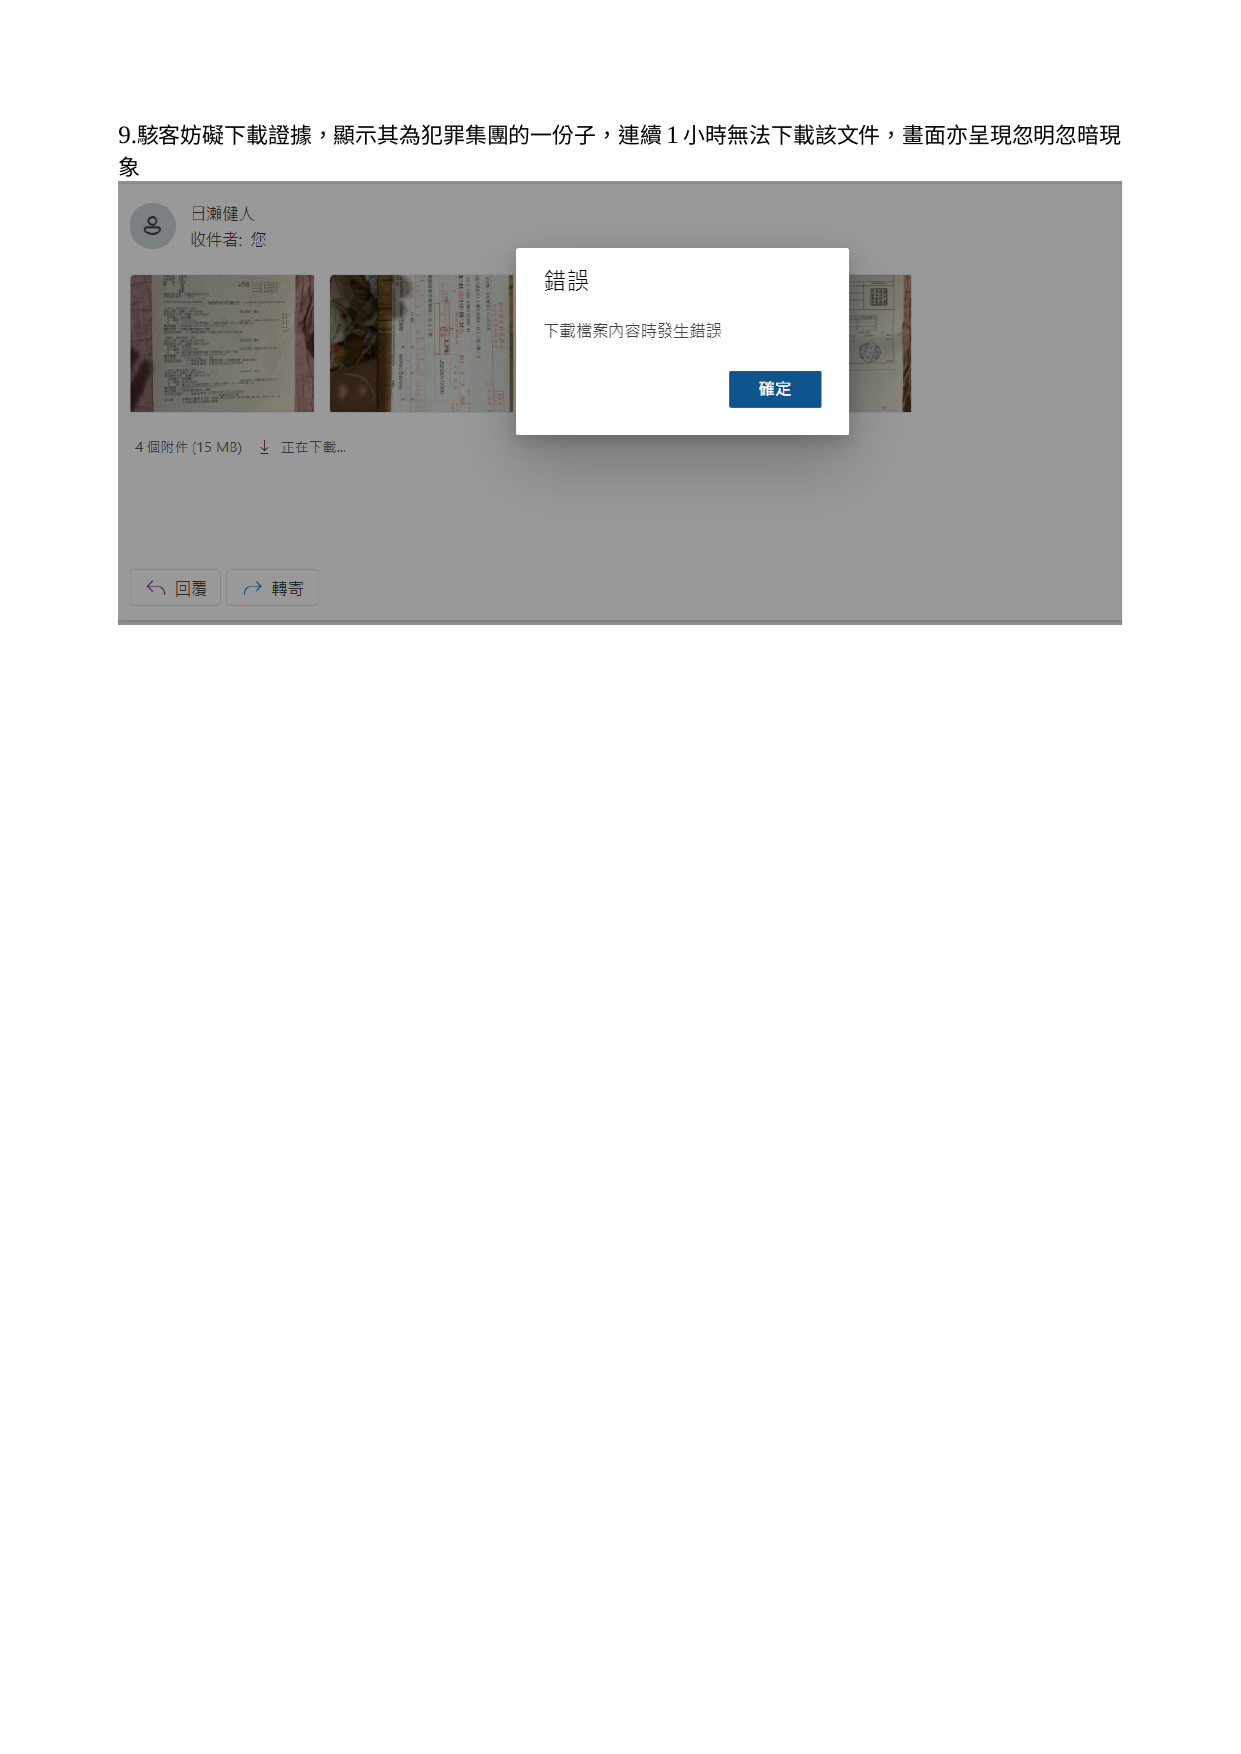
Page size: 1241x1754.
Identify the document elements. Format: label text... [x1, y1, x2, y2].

picture [118, 181, 1123, 625]
text 9.駭客妨礙下載證據，顯示其為犯罪集團的一份子，連續1小時無法下載該文件，畫面亦呈現忽明忽暗現象 [118, 118, 1122, 181]
